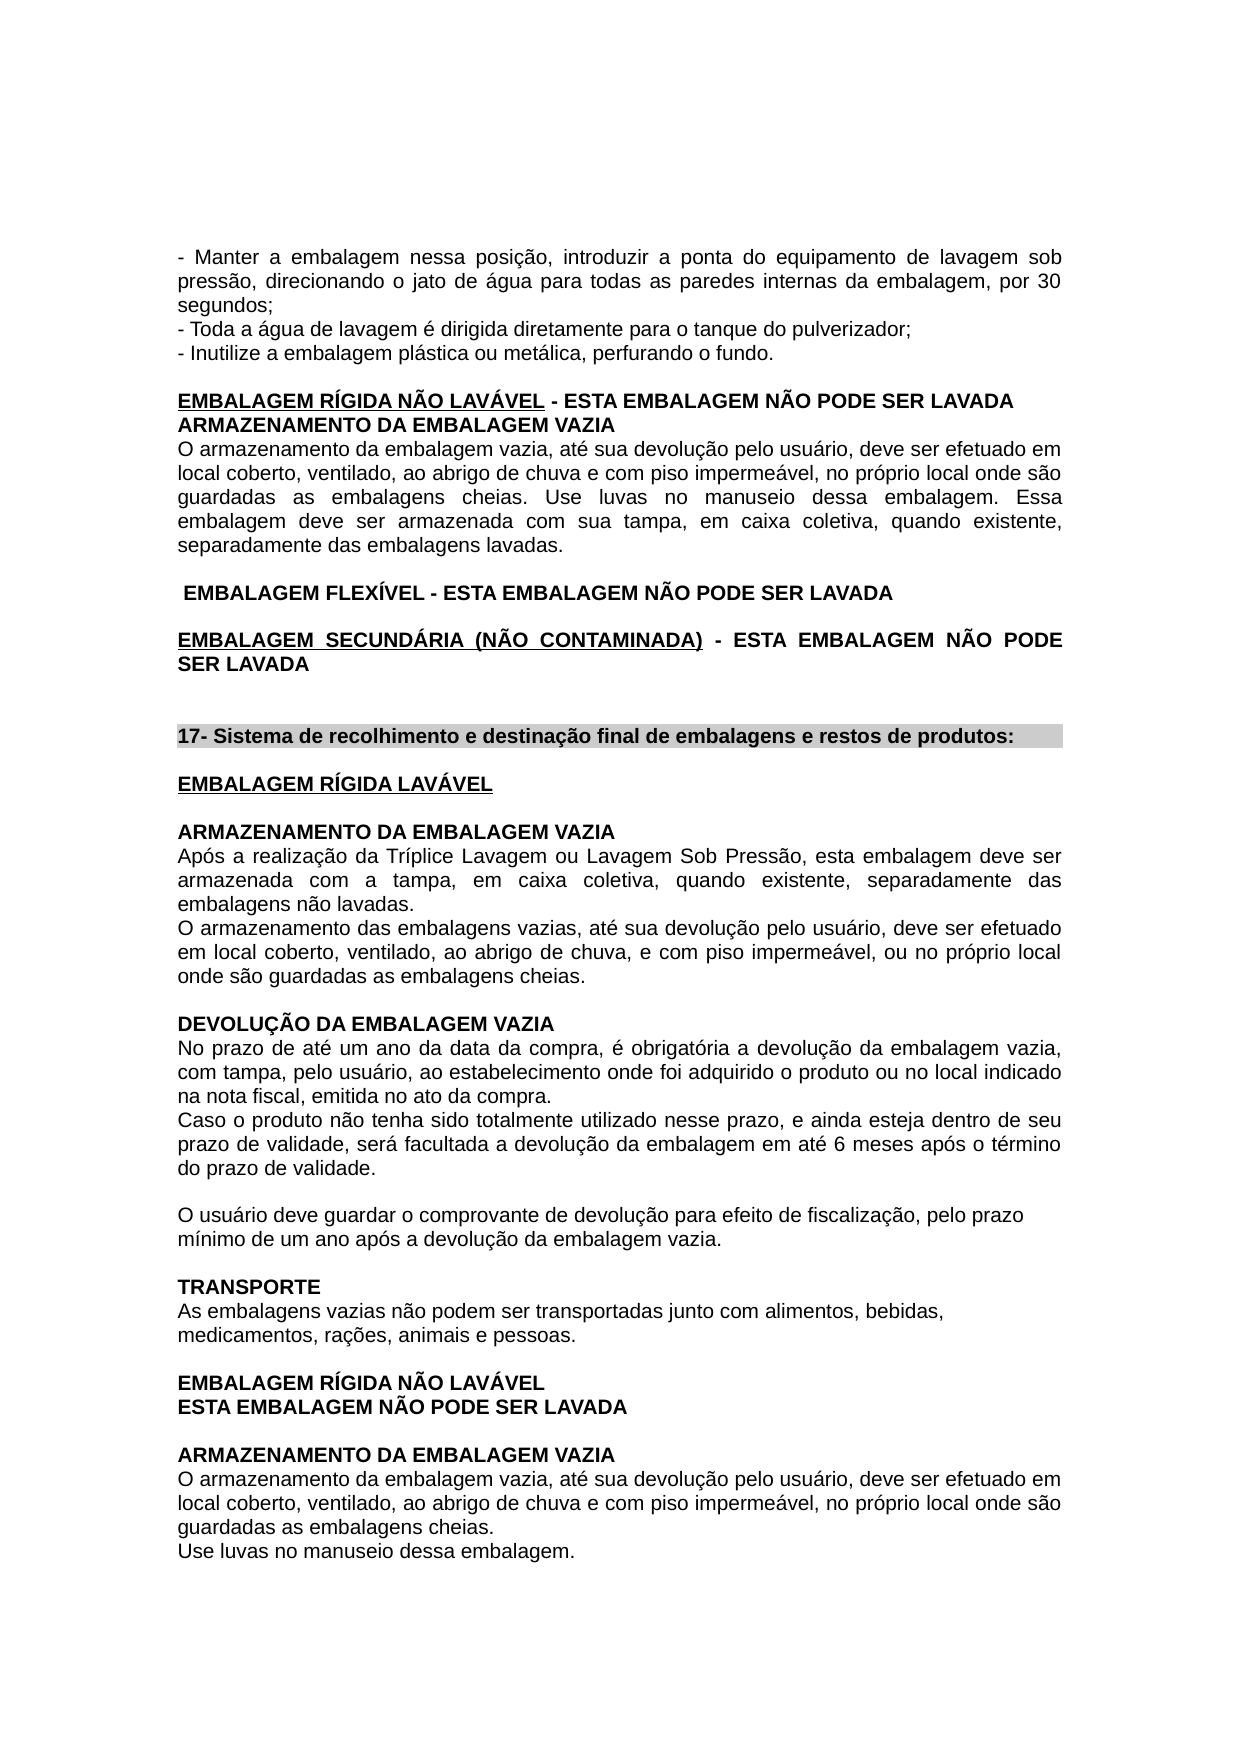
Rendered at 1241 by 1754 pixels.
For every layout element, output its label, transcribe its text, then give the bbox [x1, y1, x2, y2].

text No prazo de até um ano da data da compra, é obrigatória a devolução da embalagem vazia, com tampa, pelo usuário, ao estabelecimento onde foi adquirido o produto ou no local indicado na nota fiscal, emitida no ato da compra. [177, 1036, 1063, 1107]
text EMBALAGEM RÍGIDA LAVÁVEL [177, 772, 1063, 796]
text ARMAZENAMENTO DA EMBALAGEM VAZIA [177, 413, 1063, 437]
text Use luvas no manuseio dessa embalagem. [177, 1539, 1063, 1563]
text 17- Sistema de recolhimento e destinação final de embalagens e restos de produtos: [177, 724, 1063, 748]
text - Toda a água de lavagem é dirigida diretamente para o tanque do pulverizador; [177, 317, 1063, 341]
text O armazenamento da embalagem vazia, até sua devolução pelo usuário, deve ser efetuado em local coberto, ventilado, ao abrigo de chuva e com piso impermeável, no próprio local onde são guardadas as embalagens cheias. Use luvas no manuseio dessa embalagem. Essa embalagem deve ser armazenada com sua tampa, em caixa coletiva, quando existente, separadamente das embalagens lavadas. [177, 437, 1063, 556]
text ARMAZENAMENTO DA EMBALAGEM VAZIA [177, 1443, 1063, 1467]
text EMBALAGEM RÍGIDA NÃO LAVÁVEL - ESTA EMBALAGEM NÃO PODE SER LAVADA [177, 389, 1063, 413]
text Após a realização da Tríplice Lavagem ou Lavagem Sob Pressão, esta embalagem deve ser armazenada com a tampa, em caixa coletiva, quando existente, separadamente das embalagens não lavadas. [177, 844, 1063, 916]
text - Manter a embalagem nessa posição, introduzir a ponta do equipamento de lavagem sob pressão, direcionando o jato de água para todas as paredes internas da embalagem, por 30 segundos; [177, 245, 1063, 317]
text ARMAZENAMENTO DA EMBALAGEM VAZIA [177, 820, 1063, 844]
text - Inutilize a embalagem plástica ou metálica, perfurando o fundo. [177, 341, 1063, 365]
text O usuário deve guardar o comprovante de devolução para efeito de fiscalização, pelo prazo mínimo de um ano após a devolução da embalagem vazia. [177, 1203, 1063, 1251]
text Caso o produto não tenha sido totalmente utilizado nesse prazo, e ainda esteja dentro de seu prazo de validade, será facultada a devolução da embalagem em até 6 meses após o término do prazo de validade. [177, 1107, 1063, 1179]
text O armazenamento das embalagens vazias, até sua devolução pelo usuário, deve ser efetuado em local coberto, ventilado, ao abrigo de chuva, e com piso impermeável, ou no próprio local onde são guardadas as embalagens cheias. [177, 916, 1063, 988]
text As embalagens vazias não podem ser transportadas junto com alimentos, bebidas, medicamentos, rações, animais e pessoas. [177, 1299, 1063, 1347]
text O armazenamento da embalagem vazia, até sua devolução pelo usuário, deve ser efetuado em local coberto, ventilado, ao abrigo de chuva e com piso impermeável, no próprio local onde são guardadas as embalagens cheias. [177, 1467, 1063, 1539]
text EMBALAGEM FLEXÍVEL - ESTA EMBALAGEM NÃO PODE SER LAVADA [177, 580, 1063, 604]
text TRANSPORTE [177, 1275, 1063, 1299]
text EMBALAGEM SECUNDÁRIA (NÃO CONTAMINADA) - ESTA EMBALAGEM NÃO PODE SER LAVADA [177, 628, 1063, 676]
text EMBALAGEM RÍGIDA NÃO LAVÁVEL [177, 1371, 1063, 1395]
text ESTA EMBALAGEM NÃO PODE SER LAVADA [177, 1395, 1063, 1419]
text DEVOLUÇÃO DA EMBALAGEM VAZIA [177, 1012, 1063, 1036]
